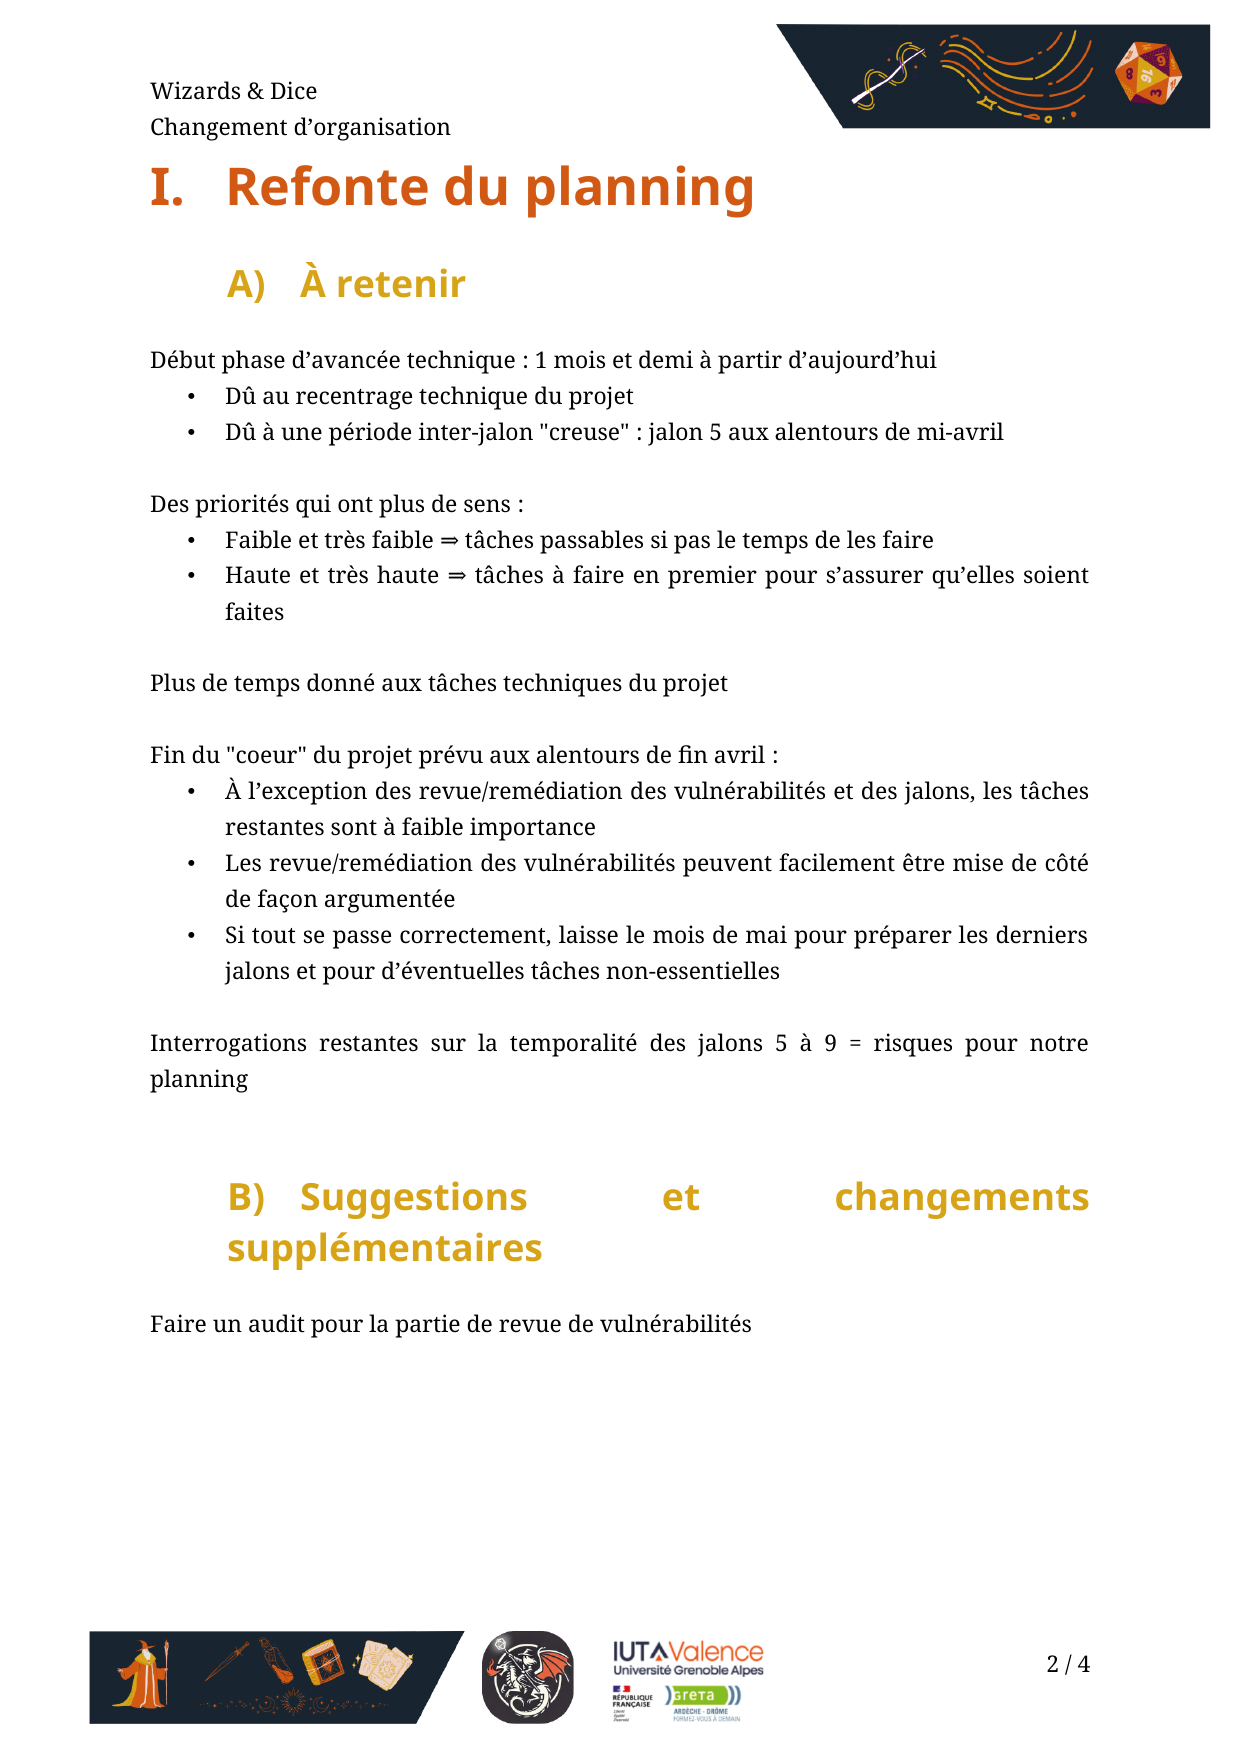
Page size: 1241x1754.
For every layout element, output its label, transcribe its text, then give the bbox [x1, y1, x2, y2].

picture [771, 21, 1218, 131]
list Haute et très haute ⇒ tâches à faire en premier pour s’assurer qu’elles soient faites [187, 559, 1090, 627]
picture [81, 1620, 788, 1733]
text Interrogations restantes sur la temporalité des jalons 5 à 9 = risques pour notre planning [150, 1027, 1090, 1094]
list Dû à une période inter-jalon "creuse" : jalon 5 aux alentours de mi-avril [187, 416, 1090, 447]
list Les revue/remédiation des vulnérabilités peuvent facilement être mise de côté de façon argumentée [187, 847, 1090, 914]
list Faible et très faible ⇒ tâches passables si pas le temps de les faire [187, 523, 1090, 555]
text Faire un audit pour la partie de revue de vulnérabilités [150, 1308, 1090, 1340]
list Si tout se passe correctement, laisse le mois de mai pour préparer les derniers jalons et pour d’éventuelles tâches non-essentielles [187, 919, 1090, 986]
subtitle Refonte du planning [150, 150, 1090, 221]
subtitle Suggestions et changements supplémentaires [227, 1170, 1090, 1272]
list Dû au recentrage technique du projet [187, 380, 1090, 411]
text Fin du "coeur" du projet prévu aux alentours de fin avril : [150, 739, 1090, 770]
text Début phase d’avancée technique : 1 mois et demi à partir d’aujourd’hui [150, 344, 1090, 375]
text Des priorités qui ont plus de sens : [150, 488, 1090, 519]
text Plus de temps donné aux tâches techniques du projet [150, 667, 1090, 698]
subtitle À retenir [227, 257, 1090, 308]
list À l’exception des revue/remédiation des vulnérabilités et des jalons, les tâches restantes sont à faible importance [187, 775, 1090, 842]
